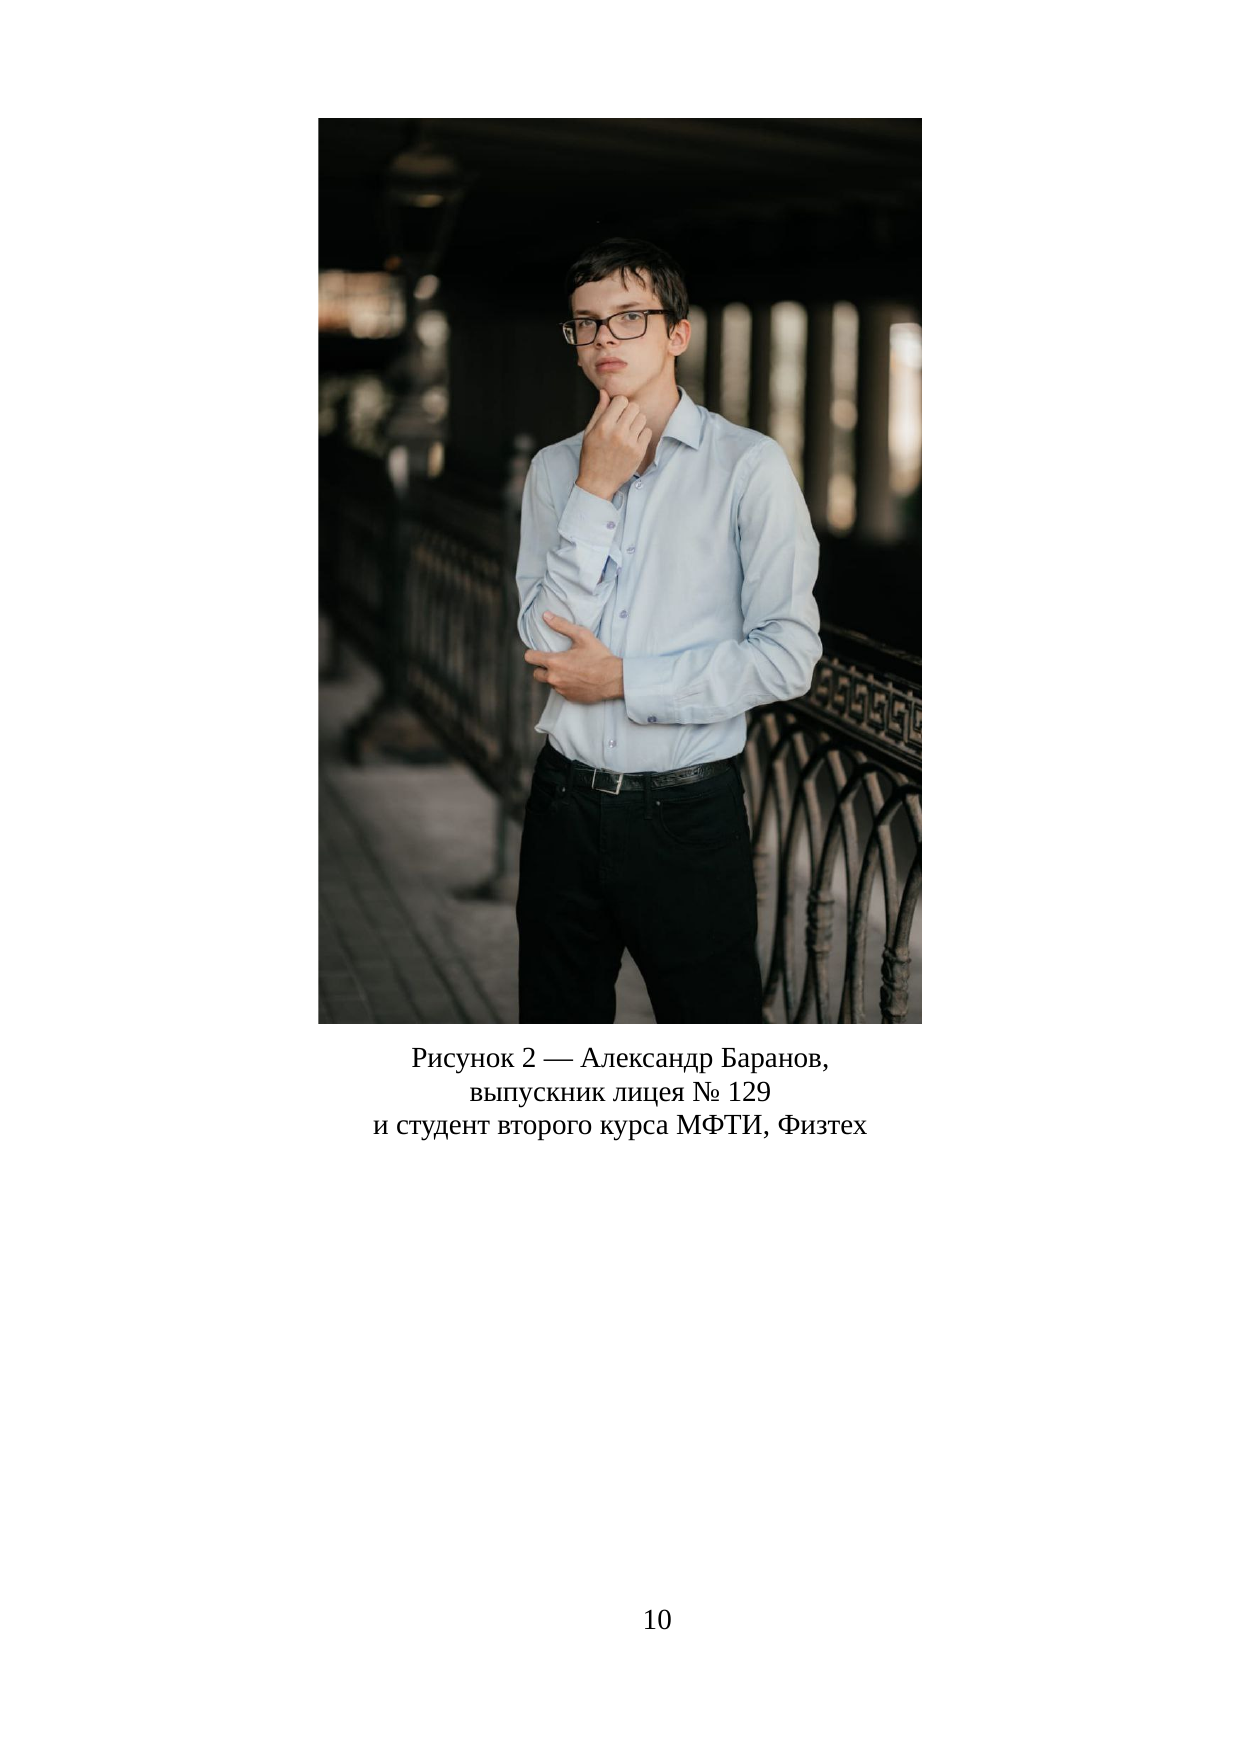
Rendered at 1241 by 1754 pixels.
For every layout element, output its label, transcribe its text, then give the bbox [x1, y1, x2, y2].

picture [318, 118, 922, 1024]
text Рисунок 2 — Александр Баранов, выпускник лицея № 129 и студент второго курса МФТИ, Физтех [118, 1040, 1122, 1141]
